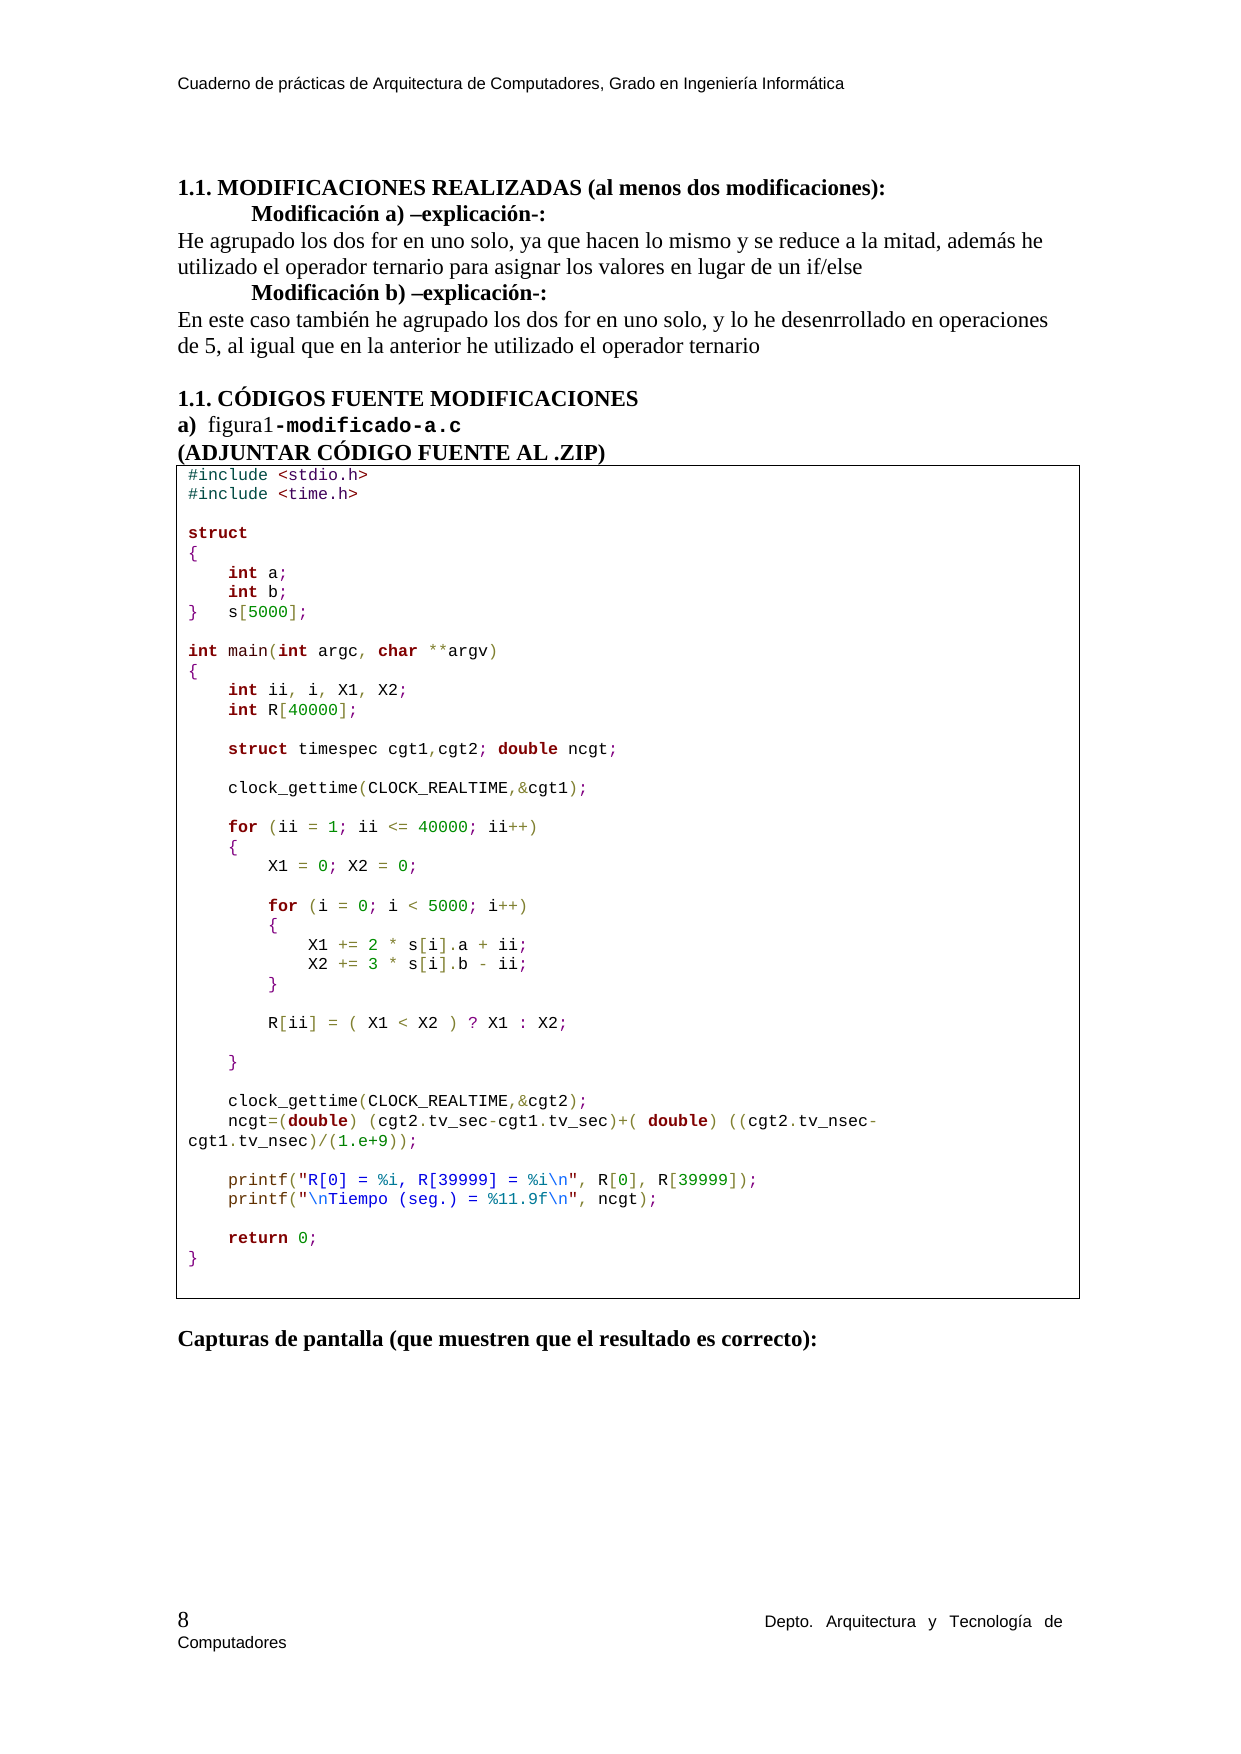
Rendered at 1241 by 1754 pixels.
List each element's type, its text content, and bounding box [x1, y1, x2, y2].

text 1.1. CÓDIGOS FUENTE MODIFICACIONES [177, 385, 1063, 411]
text 1.1. MODIFICACIONES REALIZADAS (al menos dos modificaciones): [177, 174, 1063, 200]
text Modificación a) –explicación-: [177, 200, 1063, 227]
text a) figura1-modificado-a.c [177, 411, 1063, 439]
text He agrupado los dos for en uno solo, ya que hacen lo mismo y se reduce a la mitad, además he utilizado el operador ternario para asignar los valores en lugar de un if/else [177, 227, 1063, 279]
table_header #include <stdio.h> #include <time.h> struct { int a; int b; } s[5000]; int main(int argc, char **argv) { int ii, i, X1, X2; int R[40000]; struct timespec cgt1,cgt2; double ncgt; clock_gettime(CLOCK_REALTIME,&cgt1); for (ii = 1; ii <= 40000; ii++) { X1 = 0; X2 = 0; for (i = 0; i < 5000; i++) { X1 += 2 * s[i].a + ii; X2 += 3 * s[i].b - ii; } R[ii] = ( X1 < X2 ) ? X1 : X2; } clock_gettime(CLOCK_REALTIME,&cgt2); ncgt=(double) (cgt2.tv_sec-cgt1.tv_sec)+( double) ((cgt2.tv_nsec-cgt1.tv_nsec)/(1.e+9)); printf("R[0] = %i, R[39999] = %i\n", R[0], R[39999]); printf("\nTiempo (seg.) = %11.9f\n", ncgt); return 0; } [177, 466, 1079, 1298]
text Modificación b) –explicación-: [177, 279, 1063, 306]
picture [528, 1174, 538, 1185]
picture [488, 1193, 498, 1204]
text Capturas de pantalla (que muestren que el resultado es correcto): [177, 1325, 1063, 1352]
picture [378, 1174, 388, 1185]
text En este caso también he agrupado los dos for en uno solo, y lo he desenrrollado en operaciones de 5, al igual que en la anterior he utilizado el operador ternario [177, 306, 1063, 358]
text (ADJUNTAR CÓDIGO FUENTE AL .ZIP) [177, 439, 1063, 465]
